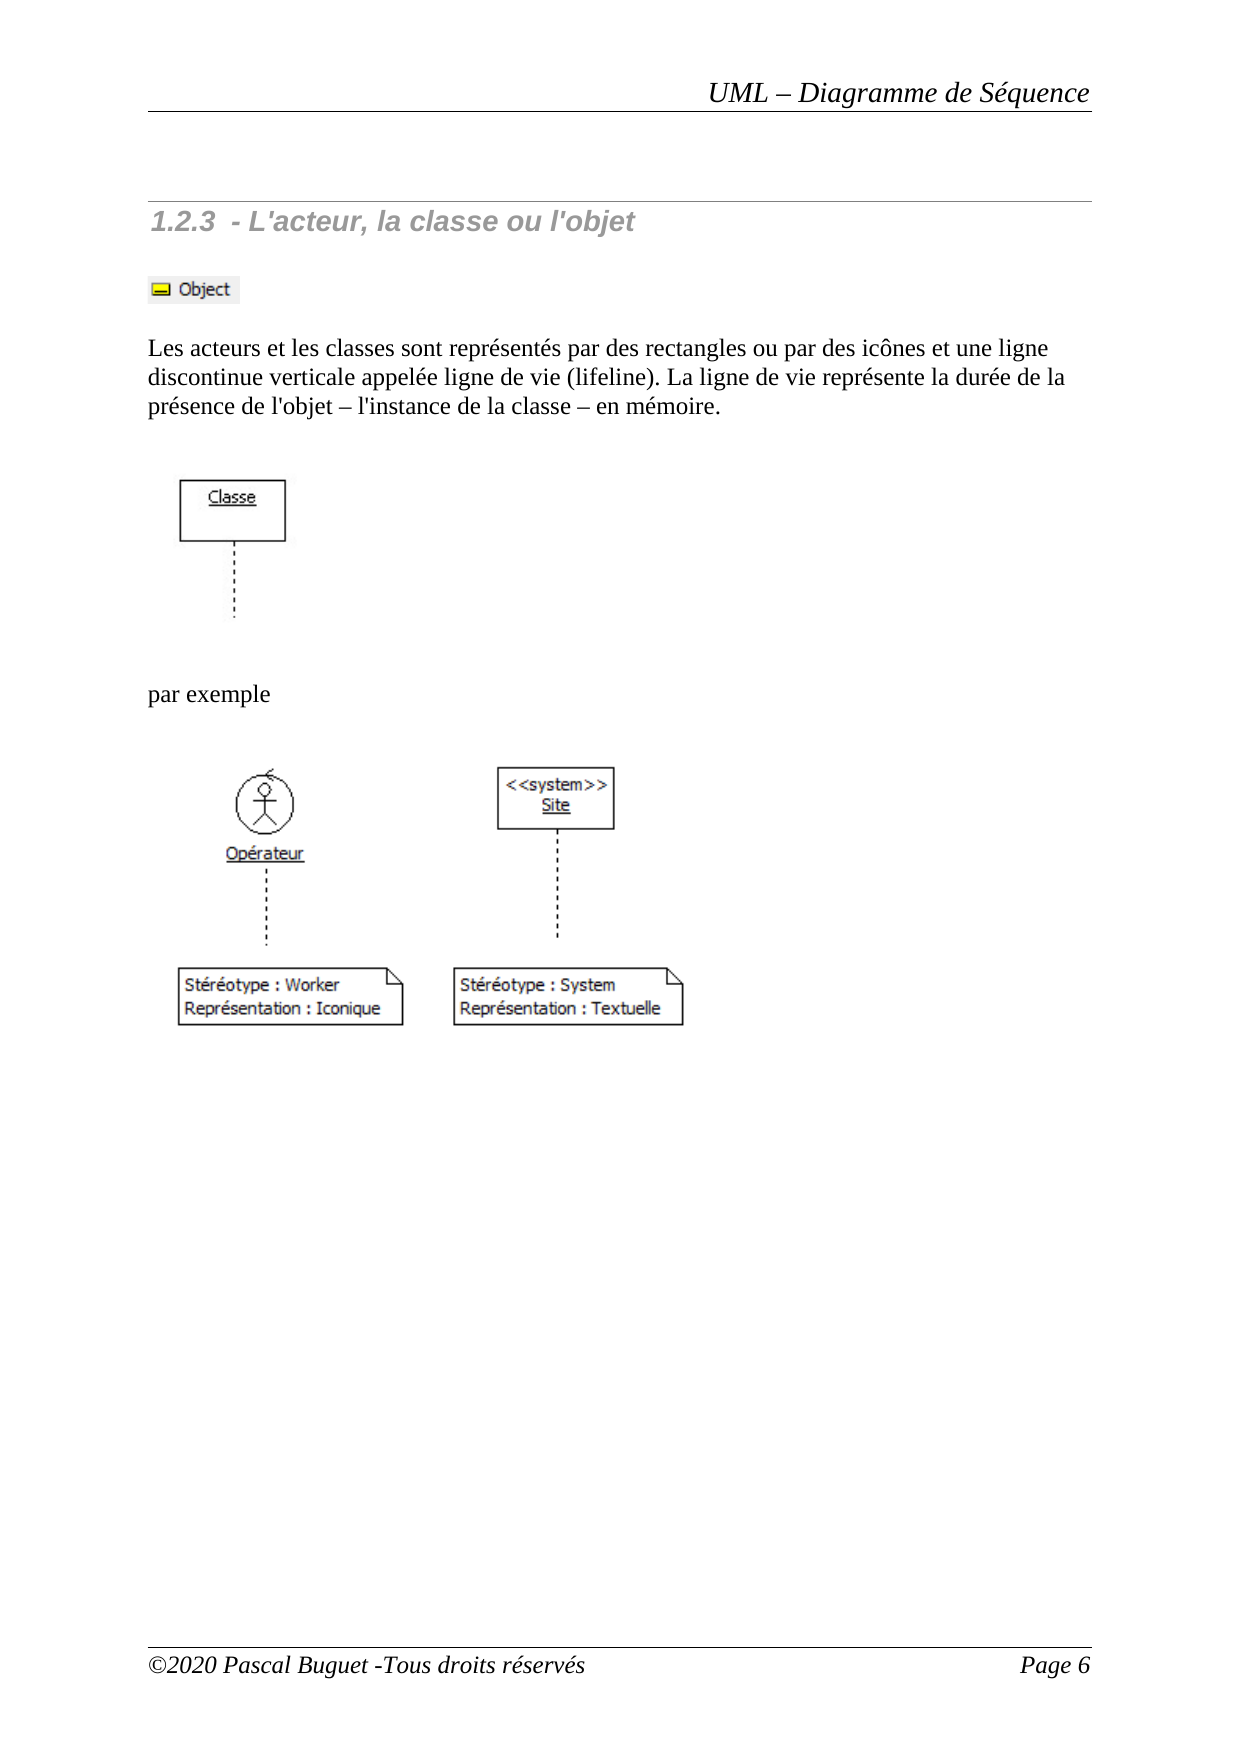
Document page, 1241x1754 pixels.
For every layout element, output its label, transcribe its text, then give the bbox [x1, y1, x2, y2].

picture [147, 736, 715, 1057]
text par exemple [148, 679, 1092, 707]
subtitle - L'acteur, la classe ou l'objet [148, 202, 1092, 241]
text Les acteurs et les classes sont représentés par des rectangles ou par des icônes et une ligne discontinue verticale appelée ligne de vie (lifeline). La ligne de vie représente la durée de la présence de l'objet – l'instance de la classe – en mémoire. [148, 333, 1092, 420]
picture [147, 276, 240, 304]
